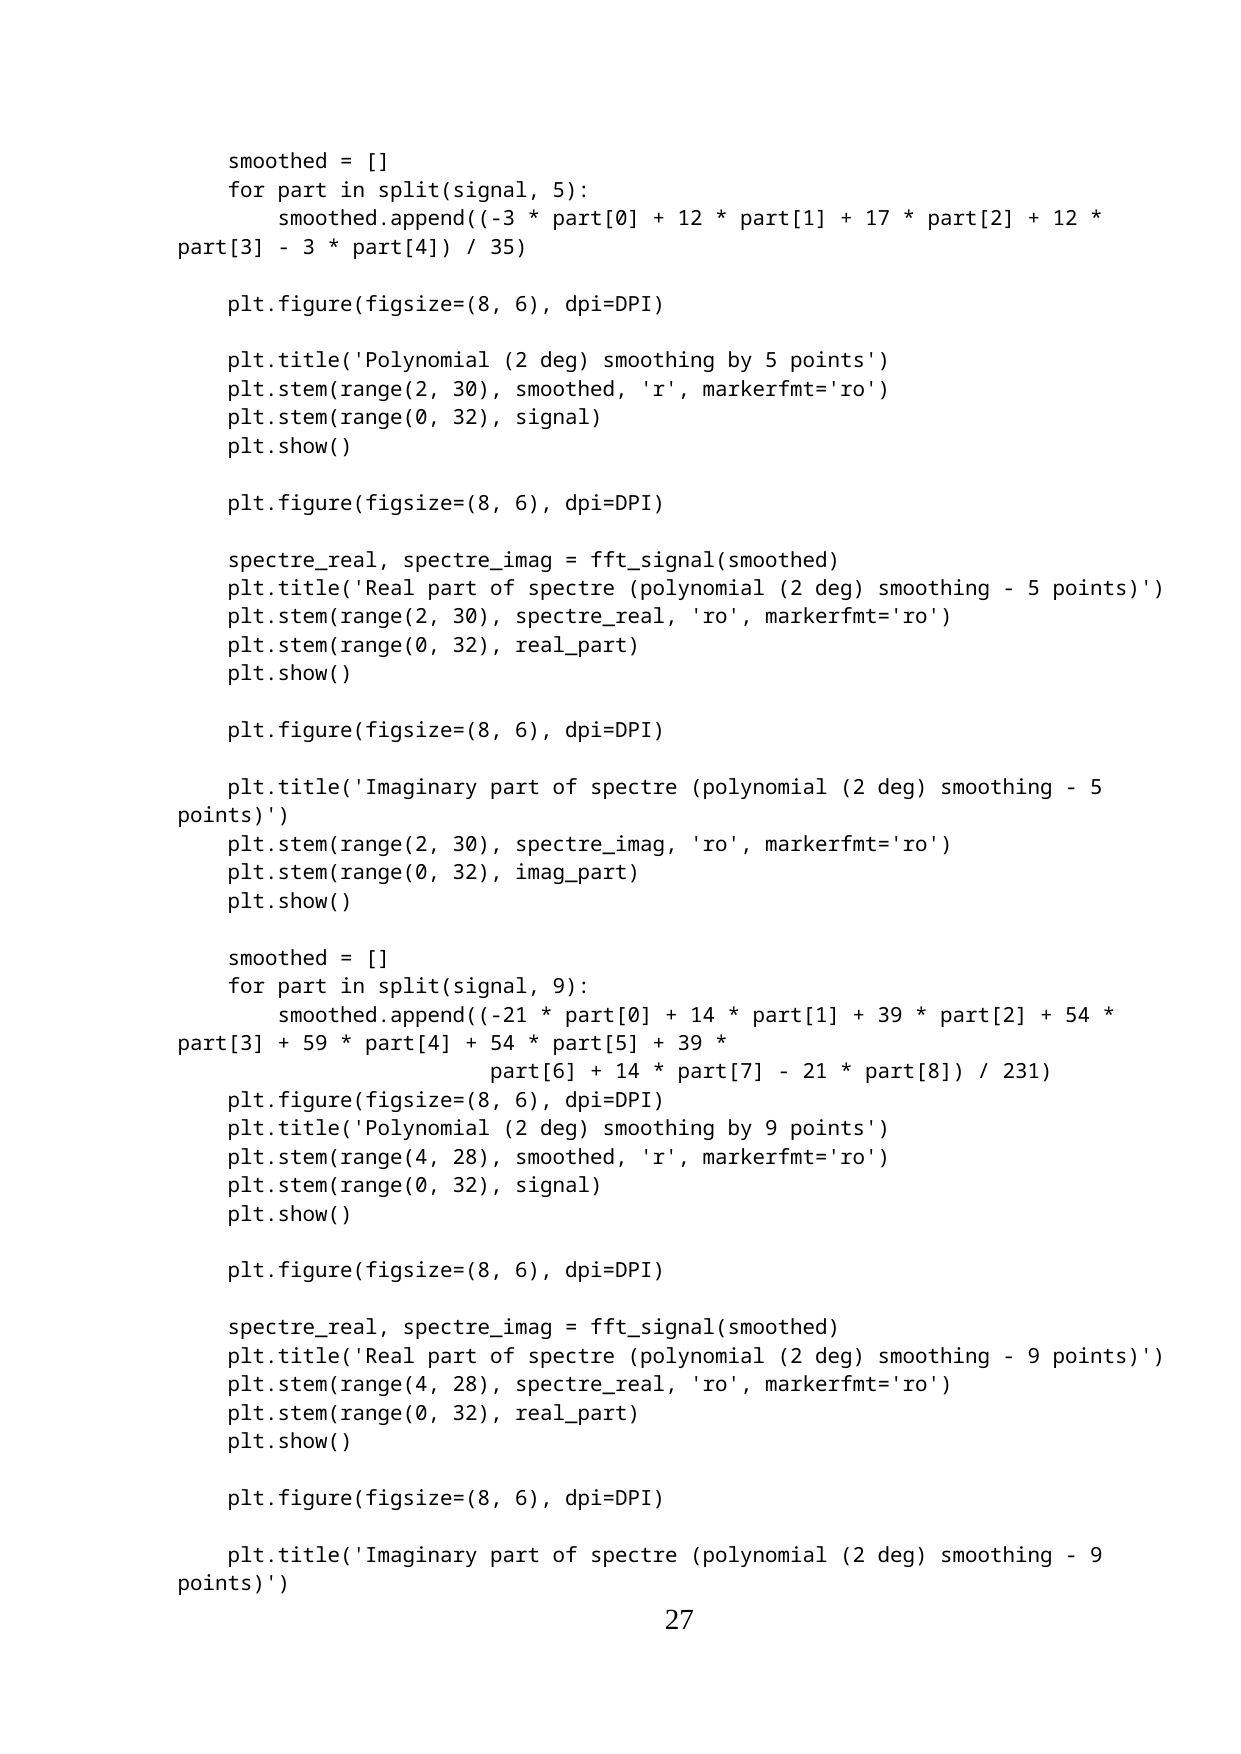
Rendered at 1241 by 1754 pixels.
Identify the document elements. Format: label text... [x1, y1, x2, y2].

text smoothed = [] [177, 943, 1181, 971]
text plt.stem(range(0, 32), real_part) [177, 1398, 1181, 1426]
text plt.figure(figsize=(8, 6), dpi=DPI) [177, 1483, 1181, 1512]
text plt.show() [177, 1426, 1181, 1455]
text plt.figure(figsize=(8, 6), dpi=DPI) [177, 1256, 1181, 1284]
text plt.figure(figsize=(8, 6), dpi=DPI) [177, 289, 1181, 317]
text plt.title('Real part of spectre (polynomial (2 deg) smoothing - 5 points)') [177, 573, 1181, 602]
text plt.stem(range(0, 32), signal) [177, 402, 1181, 431]
text for part in split(signal, 9): [177, 971, 1181, 1000]
text smoothed = [] [177, 147, 1181, 175]
text plt.show() [177, 658, 1181, 687]
text plt.stem(range(0, 32), signal) [177, 1170, 1181, 1199]
text part[6] + 14 * part[7] - 21 * part[8]) / 231) [177, 1057, 1181, 1085]
text spectre_real, spectre_imag = fft_signal(smoothed) [177, 1312, 1181, 1341]
text plt.figure(figsize=(8, 6), dpi=DPI) [177, 488, 1181, 516]
text plt.stem(range(4, 28), smoothed, 'r', markerfmt='ro') [177, 1142, 1181, 1170]
text plt.stem(range(4, 28), spectre_real, 'ro', markerfmt='ro') [177, 1369, 1181, 1398]
text plt.stem(range(2, 30), smoothed, 'r', markerfmt='ro') [177, 374, 1181, 402]
text plt.title('Polynomial (2 deg) smoothing by 5 points') [177, 346, 1181, 374]
text plt.title('Imaginary part of spectre (polynomial (2 deg) smoothing - 9 points)') [177, 1540, 1181, 1597]
text plt.figure(figsize=(8, 6), dpi=DPI) [177, 1085, 1181, 1113]
text smoothed.append((-3 * part[0] + 12 * part[1] + 17 * part[2] + 12 * part[3] - 3 * part[4]) / 35) [177, 203, 1181, 260]
text plt.figure(figsize=(8, 6), dpi=DPI) [177, 715, 1181, 744]
text plt.stem(range(2, 30), spectre_real, 'ro', markerfmt='ro') [177, 602, 1181, 630]
text plt.show() [177, 886, 1181, 914]
text plt.title('Imaginary part of spectre (polynomial (2 deg) smoothing - 5 points)') [177, 772, 1181, 829]
text smoothed.append((-21 * part[0] + 14 * part[1] + 39 * part[2] + 54 * part[3] + 59 * part[4] + 54 * part[5] + 39 * [177, 1000, 1181, 1057]
text plt.stem(range(0, 32), imag_part) [177, 857, 1181, 886]
text spectre_real, spectre_imag = fft_signal(smoothed) [177, 545, 1181, 573]
text plt.title('Real part of spectre (polynomial (2 deg) smoothing - 9 points)') [177, 1341, 1181, 1369]
text plt.stem(range(0, 32), real_part) [177, 630, 1181, 658]
text plt.show() [177, 1199, 1181, 1227]
text for part in split(signal, 5): [177, 175, 1181, 203]
text plt.title('Polynomial (2 deg) smoothing by 9 points') [177, 1113, 1181, 1142]
text plt.stem(range(2, 30), spectre_imag, 'ro', markerfmt='ro') [177, 829, 1181, 857]
text plt.show() [177, 431, 1181, 459]
